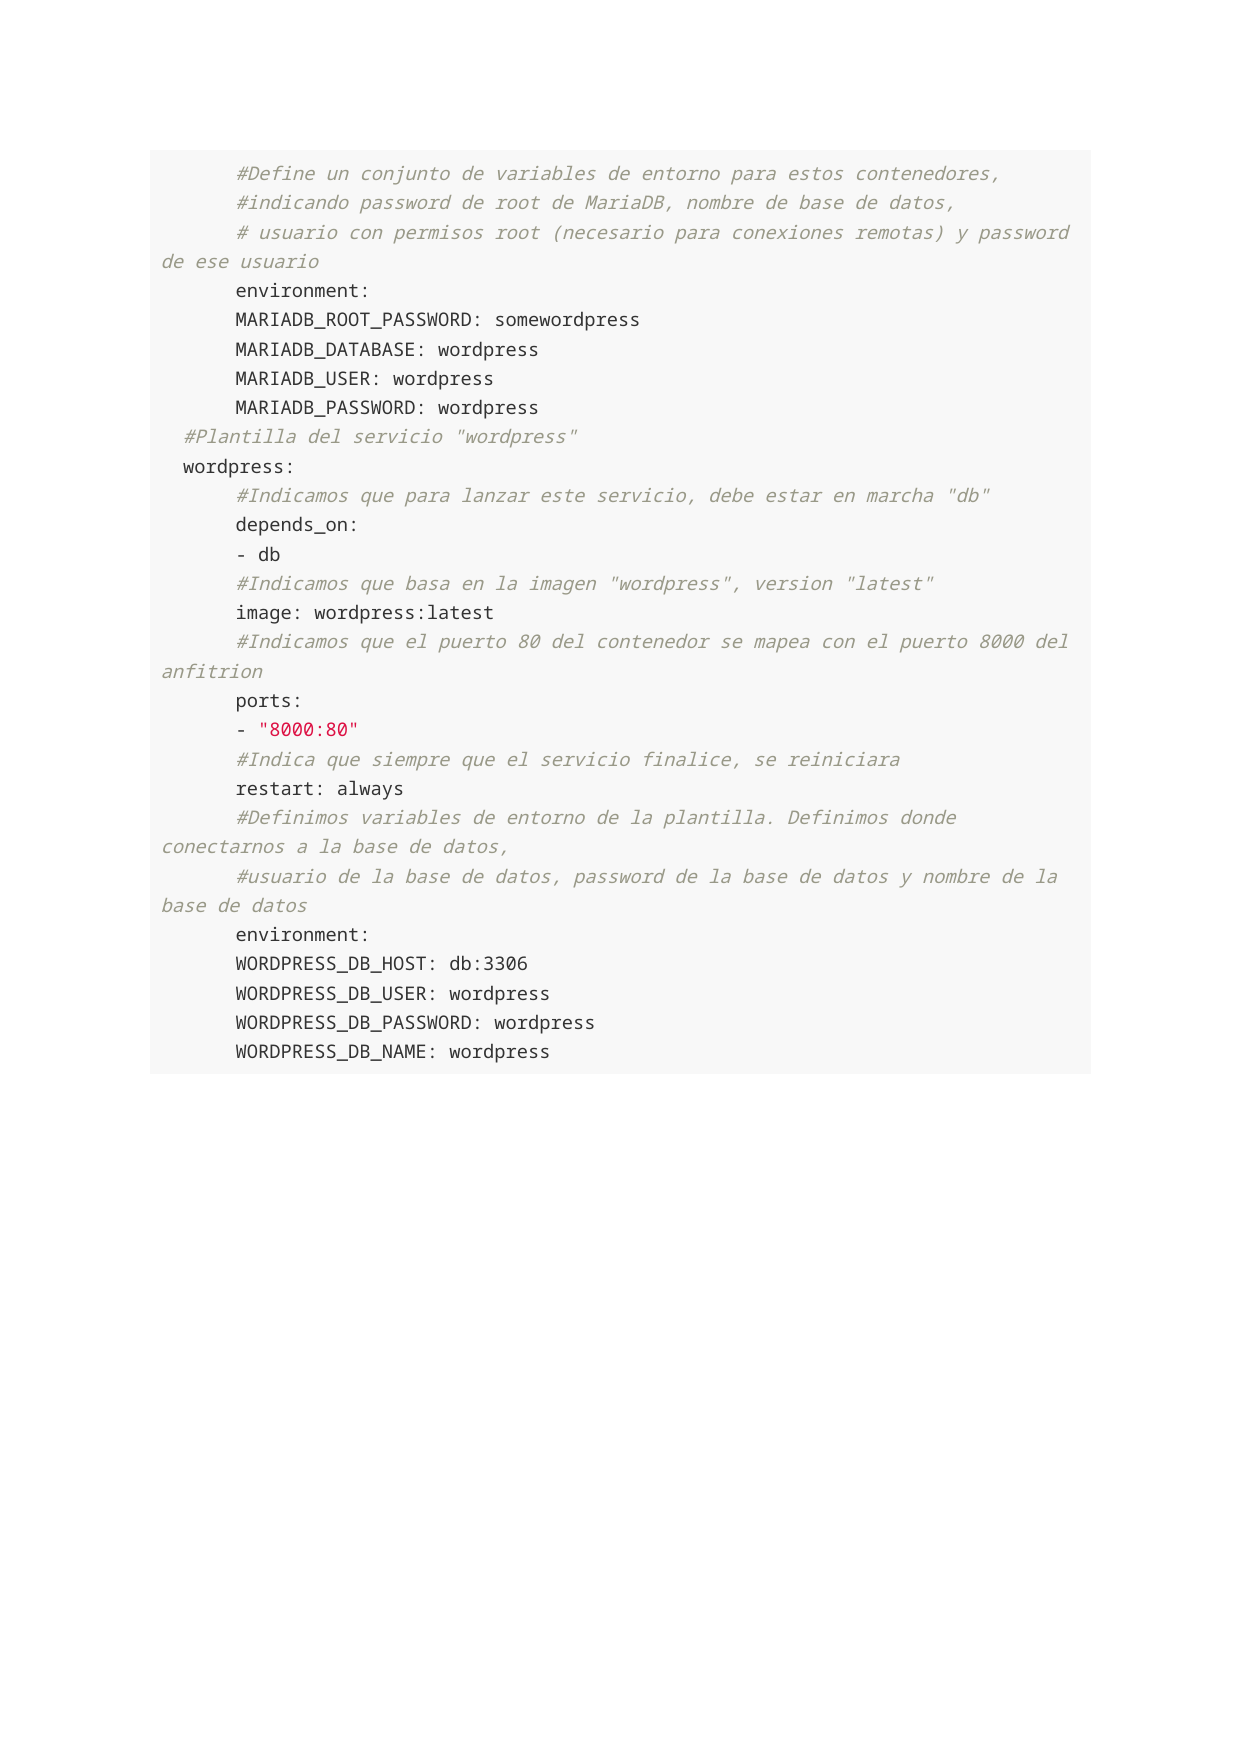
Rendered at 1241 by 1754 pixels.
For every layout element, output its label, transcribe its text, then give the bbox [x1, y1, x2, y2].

table_header #Define un conjunto de variables de entorno para estos contenedores, #indicando password de root de MariaDB, nombre de base de datos, # usuario con permisos root (necesario para conexiones remotas) y password de ese usuario environment: MARIADB_ROOT_PASSWORD: somewordpress MARIADB_DATABASE: wordpress MARIADB_USER: wordpress MARIADB_PASSWORD: wordpress #Plantilla del servicio "wordpress" wordpress: #Indicamos que para lanzar este servicio, debe estar en marcha "db" depends_on: - db #Indicamos que basa en la imagen "wordpress", version "latest" image: wordpress:latest #Indicamos que el puerto 80 del contenedor se mapea con el puerto 8000 del anfitrion ports: - "8000:80" #Indica que siempre que el servicio finalice, se reiniciara restart: always #Definimos variables de entorno de la plantilla. Definimos donde conectarnos a la base de datos, #usuario de la base de datos, password de la base de datos y nombre de la base de datos environment: WORDPRESS_DB_HOST: db:3306 WORDPRESS_DB_USER: wordpress WORDPRESS_DB_PASSWORD: wordpress WORDPRESS_DB_NAME: wordpress [150, 150, 1091, 1074]
